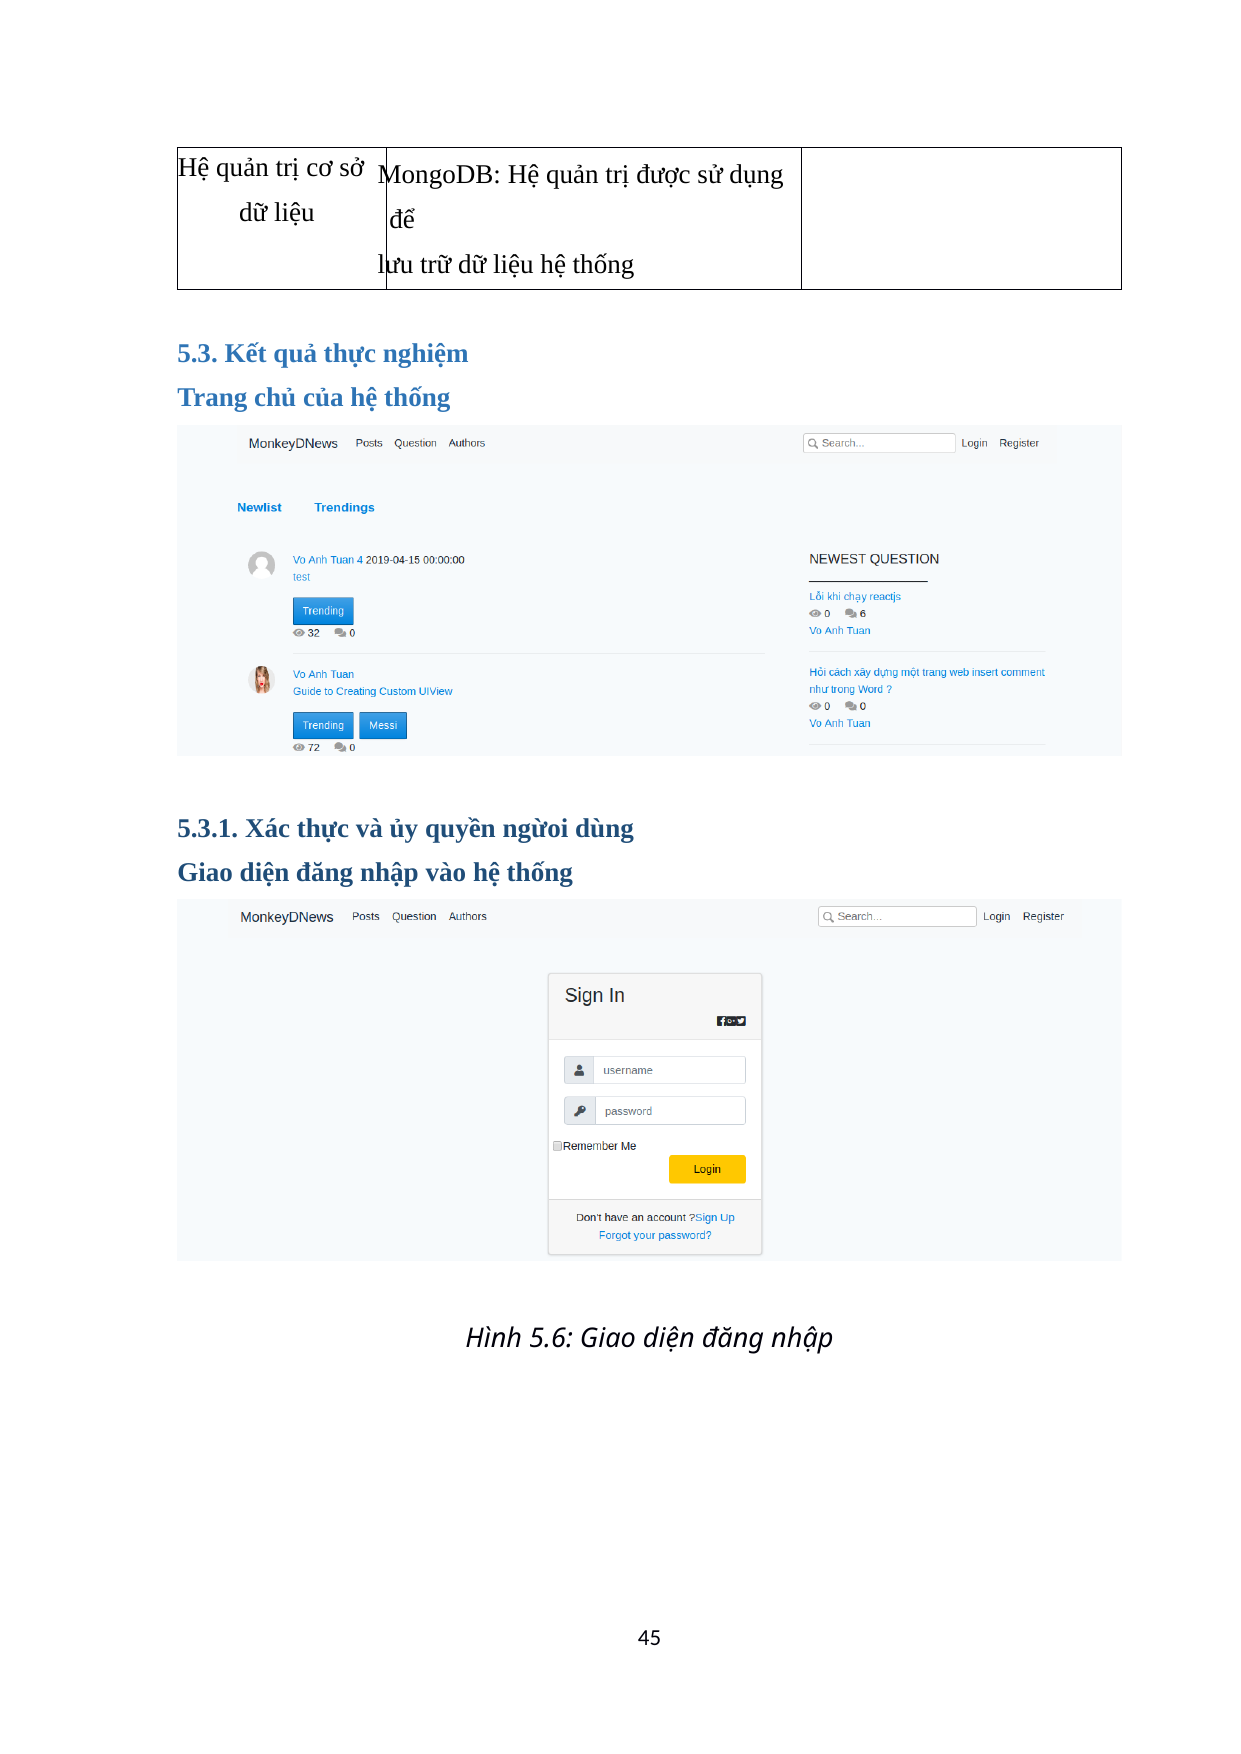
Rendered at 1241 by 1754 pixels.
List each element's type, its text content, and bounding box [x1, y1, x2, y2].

text Hình 5.6: Giao diện đăng nhập [177, 1318, 1122, 1355]
list Xác thực và ủy quyền ngừoi dùng [177, 812, 1122, 843]
table_cell [802, 148, 1121, 289]
table_cell MongoDB: Hệ quản trị được sử dụng để lưu trữ dữ liệu hệ thống [387, 148, 801, 289]
picture [177, 425, 1122, 756]
text Giao diện đăng nhập vào hệ thống [177, 856, 1122, 887]
list Kết quả thực nghiệm [177, 338, 1122, 369]
picture [177, 899, 1122, 1261]
text Trang chủ của hệ thống [177, 381, 1122, 412]
table_cell Hệ quản trị cơ sở dữ liệu [178, 148, 386, 289]
